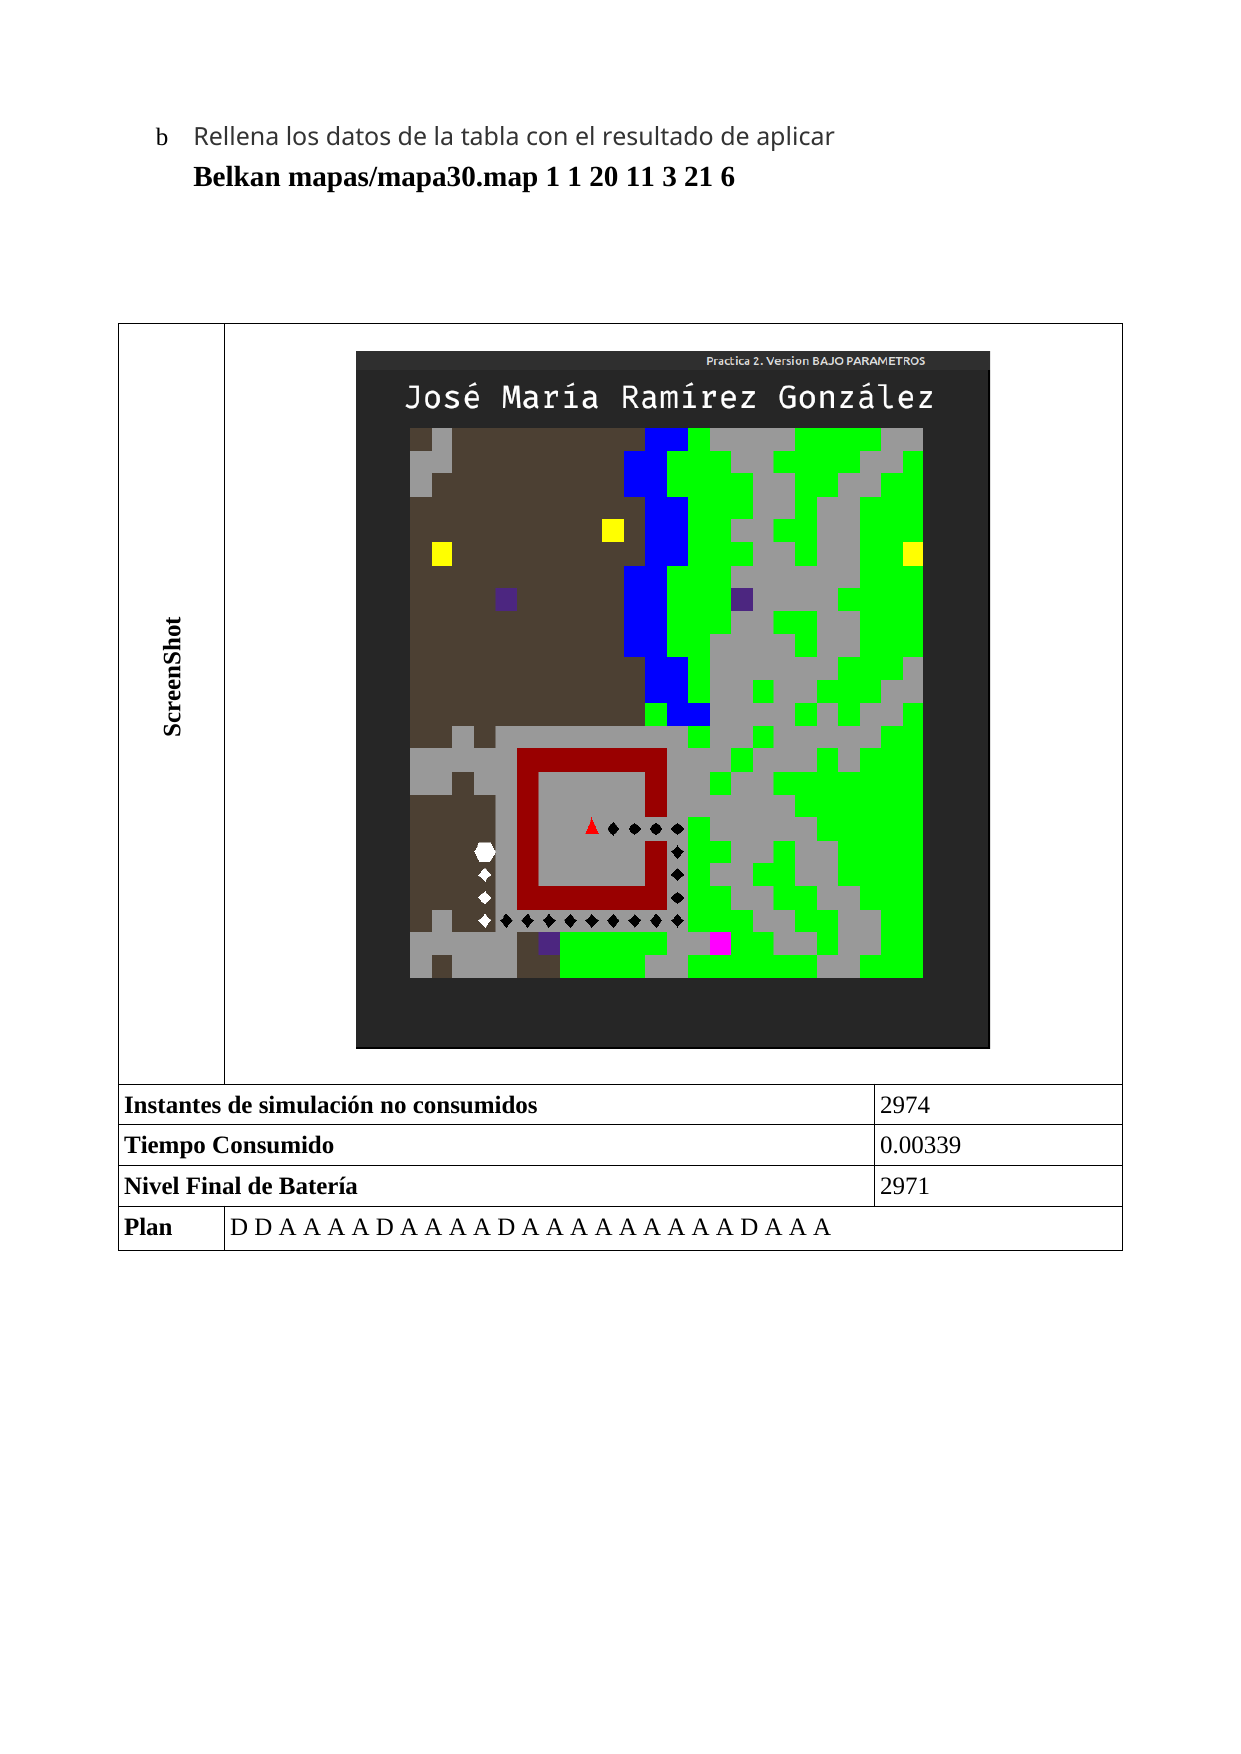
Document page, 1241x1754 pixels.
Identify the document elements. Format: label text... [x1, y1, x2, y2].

picture [356, 351, 991, 1049]
table_cell Plan [119, 1207, 224, 1250]
table_cell Nivel Final de Batería [119, 1166, 874, 1206]
table_header [225, 324, 1122, 1083]
table_header ScreenShot [119, 324, 224, 1083]
table_cell D D A A A A D A A A A D A A A A A A A A A D A A A [225, 1207, 1122, 1250]
table_cell 2971 [875, 1166, 1122, 1206]
list Rellena los datos de la tabla con el resultado de aplicar Belkan mapas/mapa30.map 1 1 20 11 3 21 6 [156, 118, 1122, 192]
table_cell 0.00339 [875, 1125, 1122, 1165]
table_cell Instantes de simulación no consumidos [119, 1085, 874, 1124]
table_cell Tiempo Consumido [119, 1125, 874, 1165]
table_cell 2974 [875, 1085, 1122, 1124]
